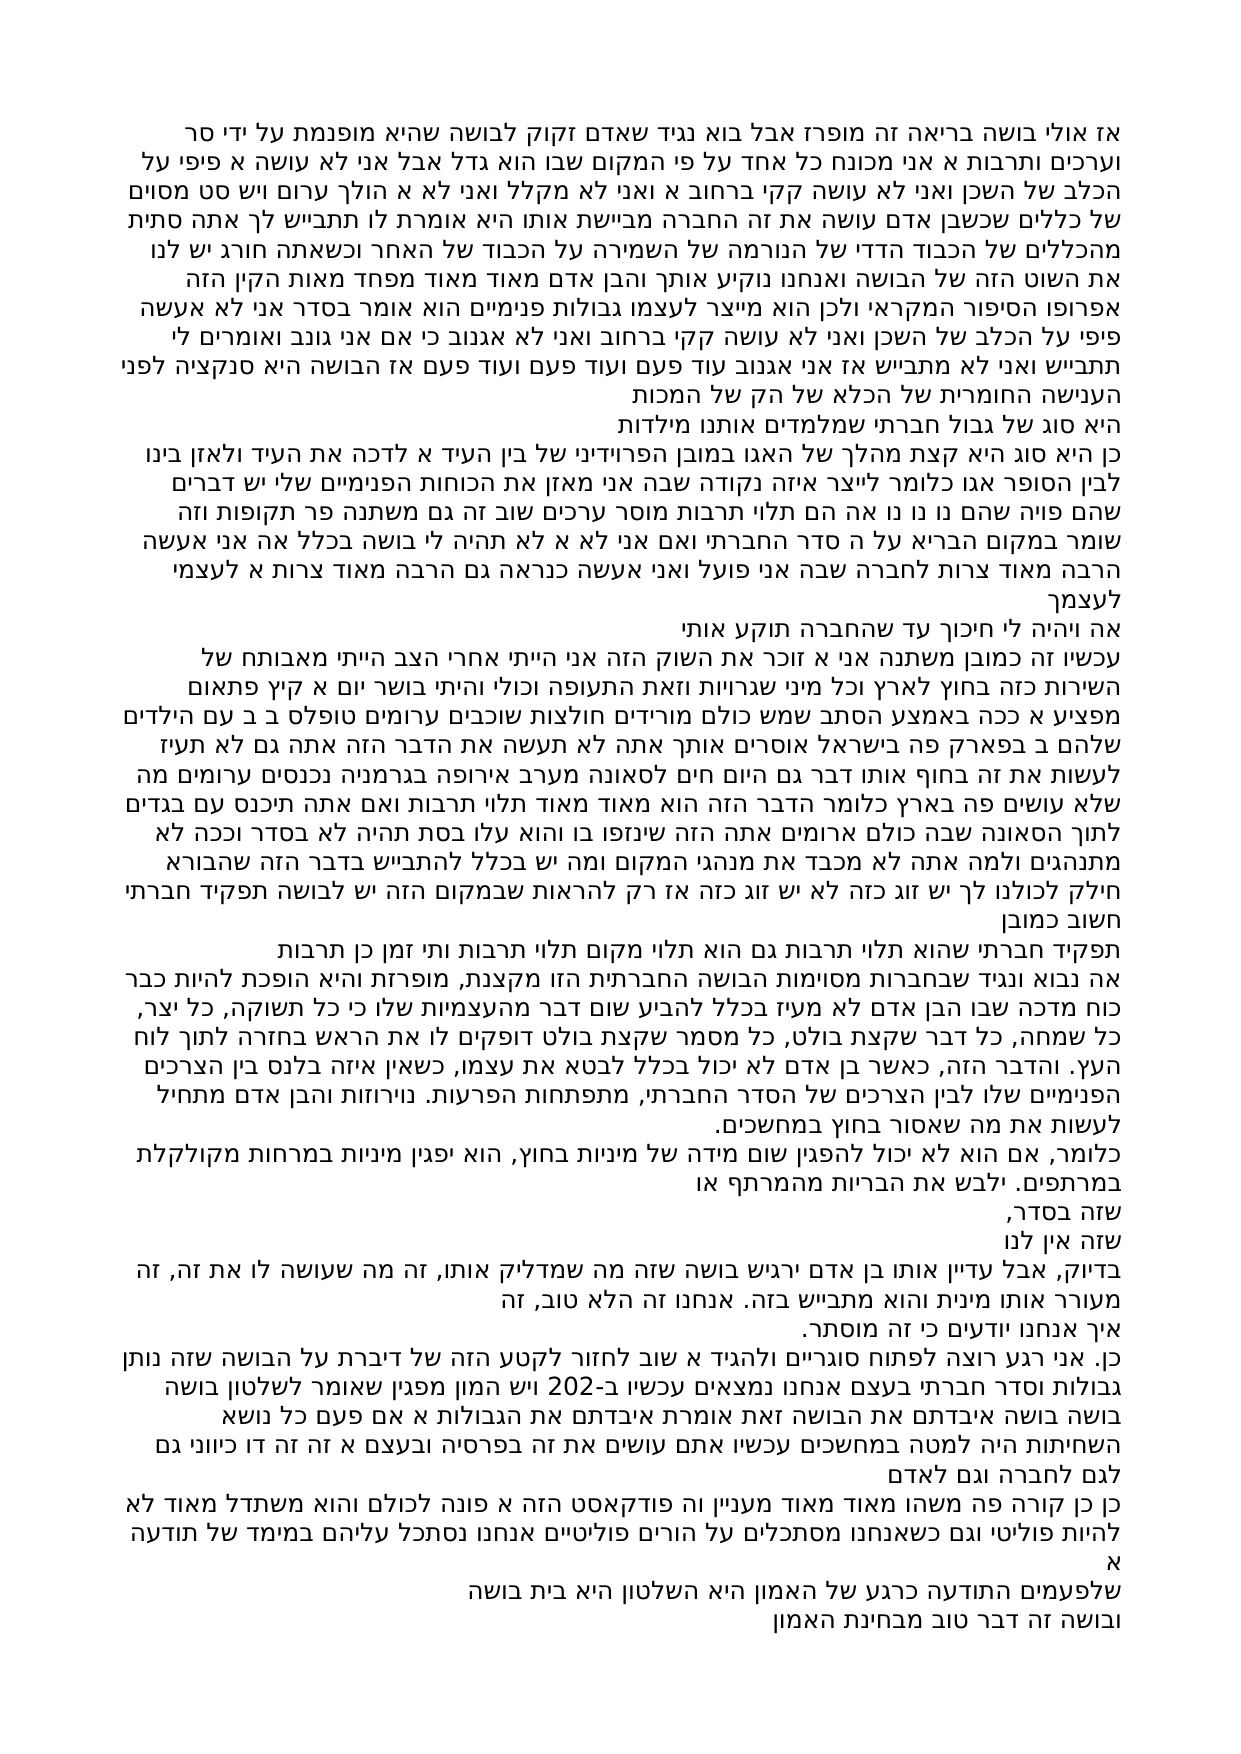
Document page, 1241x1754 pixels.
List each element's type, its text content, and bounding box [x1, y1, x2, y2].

text היא סוג של גבול חברתי שמלמדים אותנו מילדות [118, 410, 1122, 439]
text אה ויהיה לי חיכוך עד שהחברה תוקע אותי [118, 614, 1122, 643]
text עכשיו זה כמובן משתנה אני א זוכר את השוק הזה אני הייתי אחרי הצב הייתי מאבותח של השירות כזה בחוץ לארץ וכל מיני שגרויות וזאת התעופה וכולי והיתי בושר יום א קיץ פתאום מפציע א ככה באמצע הסתב שמש כולם מורידים חולצות שוכבים ערומים טופלס ב ב עם הילדים שלהם ב בפארק פה בישראל אוסרים אותך אתה לא תעשה את הדבר הזה אתה גם לא תעיז לעשות את זה בחוף אותו דבר גם היום חים לסאונה מערב אירופה בגרמניה נכנסים ערומים מה שלא עושים פה בארץ כלומר הדבר הזה הוא מאוד מאוד תלוי תרבות ואם אתה תיכנס עם בגדים לתוך הסאונה שבה כולם ארומים אתה הזה שינזפו בו והוא עלו בסת תהיה לא בסדר וככה לא מתנהגים ולמה אתה לא מכבד את מנהגי המקום ומה יש בכלל להתבייש בדבר הזה שהבורא חילק לכולנו לך יש זוג כזה לא יש זוג כזה אז רק להראות שבמקום הזה יש לבושה תפקיד חברתי חשוב כמובן [118, 643, 1122, 935]
text לעצמך [118, 585, 1122, 614]
text כן. אני רגע רוצה לפתוח סוגריים ולהגיד א שוב לחזור לקטע הזה של דיברת על הבושה שזה נותן גבולות וסדר חברתי בעצם אנחנו נמצאים עכשיו ב-202 ויש המון מפגין שאומר לשלטון בושה בושה בושה איבדתם את הבושה זאת אומרת איבדתם את הגבולות א אם פעם כל נושא השחיתות היה למטה במחשכים עכשיו אתם עושים את זה בפרסיה ובעצם א זה זה דו כיווני גם לגם לחברה וגם לאדם [118, 1343, 1122, 1489]
text שזה אין לנו [118, 1226, 1122, 1256]
text שזה בסדר, [118, 1197, 1122, 1226]
text כלומר, אם הוא לא יכול להפגין שום מידה של מיניות בחוץ, הוא יפגין מיניות במרחות מקולקלת במרתפים. ילבש את הבריות מהמרתף או [118, 1139, 1122, 1197]
text אז אולי בושה בריאה זה מופרז אבל בוא נגיד שאדם זקוק לבושה שהיא מופנמת על ידי סר וערכים ותרבות א אני מכונח כל אחד על פי המקום שבו הוא גדל אבל אני לא עושה א פיפי על הכלב של השכן ואני לא עושה קקי ברחוב א ואני לא מקלל ואני לא א הולך ערום ויש סט מסוים של כללים שכשבן אדם עושה את זה החברה מביישת אותו היא אומרת לו תתבייש לך אתה סתית מהכללים של הכבוד הדדי של הנורמה של השמירה על הכבוד של האחר וכשאתה חורג יש לנו את השוט הזה של הבושה ואנחנו נוקיע אותך והבן אדם מאוד מאוד מפחד מאות הקין הזה אפרופו הסיפור המקראי ולכן הוא מייצר לעצמו גבולות פנימיים הוא אומר בסדר אני לא אעשה פיפי על הכלב של השכן ואני לא עושה קקי ברחוב ואני לא אגנוב כי אם אני גונב ואומרים לי תתבייש ואני לא מתבייש אז אני אגנוב עוד פעם ועוד פעם ועוד פעם אז הבושה היא סנקציה לפני הענישה החומרית של הכלא של הק של המכות [118, 118, 1122, 410]
text שלפעמים התודעה כרגע של האמון היא השלטון היא בית בושה [118, 1576, 1122, 1606]
text איך אנחנו יודעים כי זה מוסתר. [118, 1314, 1122, 1343]
text תפקיד חברתי שהוא תלוי תרבות גם הוא תלוי מקום תלוי תרבות ותי זמן כן תרבות [118, 935, 1122, 964]
text ובושה זה דבר טוב מבחינת האמון [118, 1606, 1122, 1635]
text אה נבוא ונגיד שבחברות מסוימות הבושה החברתית הזו מקצנת, מופרזת והיא הופכת להיות כבר כוח מדכה שבו הבן אדם לא מעיז בכלל להביע שום דבר מהעצמיות שלו כי כל תשוקה, כל יצר, כל שמחה, כל דבר שקצת בולט, כל מסמר שקצת בולט דופקים לו את הראש בחזרה לתוך לוח העץ. והדבר הזה, כאשר בן אדם לא יכול בכלל לבטא את עצמו, כשאין איזה בלנס בין הצרכים הפנימיים שלו לבין הצרכים של הסדר החברתי, מתפתחות הפרעות. נוירוזות והבן אדם מתחיל לעשות את מה שאסור בחוץ במחשכים. [118, 964, 1122, 1139]
text כן היא סוג היא קצת מהלך של האגו במובן הפרוידיני של בין העיד א לדכה את העיד ולאזן בינו לבין הסופר אגו כלומר לייצר איזה נקודה שבה אני מאזן את הכוחות הפנימיים שלי יש דברים שהם פויה שהם נו נו נו אה הם תלוי תרבות מוסר ערכים שוב זה גם משתנה פר תקופות וזה שומר במקום הבריא על ה סדר החברתי ואם אני לא א לא תהיה לי בושה בכלל אה אני אעשה הרבה מאוד צרות לחברה שבה אני פועל ואני אעשה כנראה גם הרבה מאוד צרות א לעצמי [118, 439, 1122, 585]
text כן כן קורה פה משהו מאוד מאוד מעניין וה פודקאסט הזה א פונה לכולם והוא משתדל מאוד לא להיות פוליטי וגם כשאנחנו מסתכלים על הורים פוליטיים אנחנו נסתכל עליהם במימד של תודעה א [118, 1489, 1122, 1576]
text בדיוק, אבל עדיין אותו בן אדם ירגיש בושה שזה מה שמדליק אותו, זה מה שעושה לו את זה, זה מעורר אותו מינית והוא מתבייש בזה. אנחנו זה הלא טוב, זה [118, 1256, 1122, 1314]
